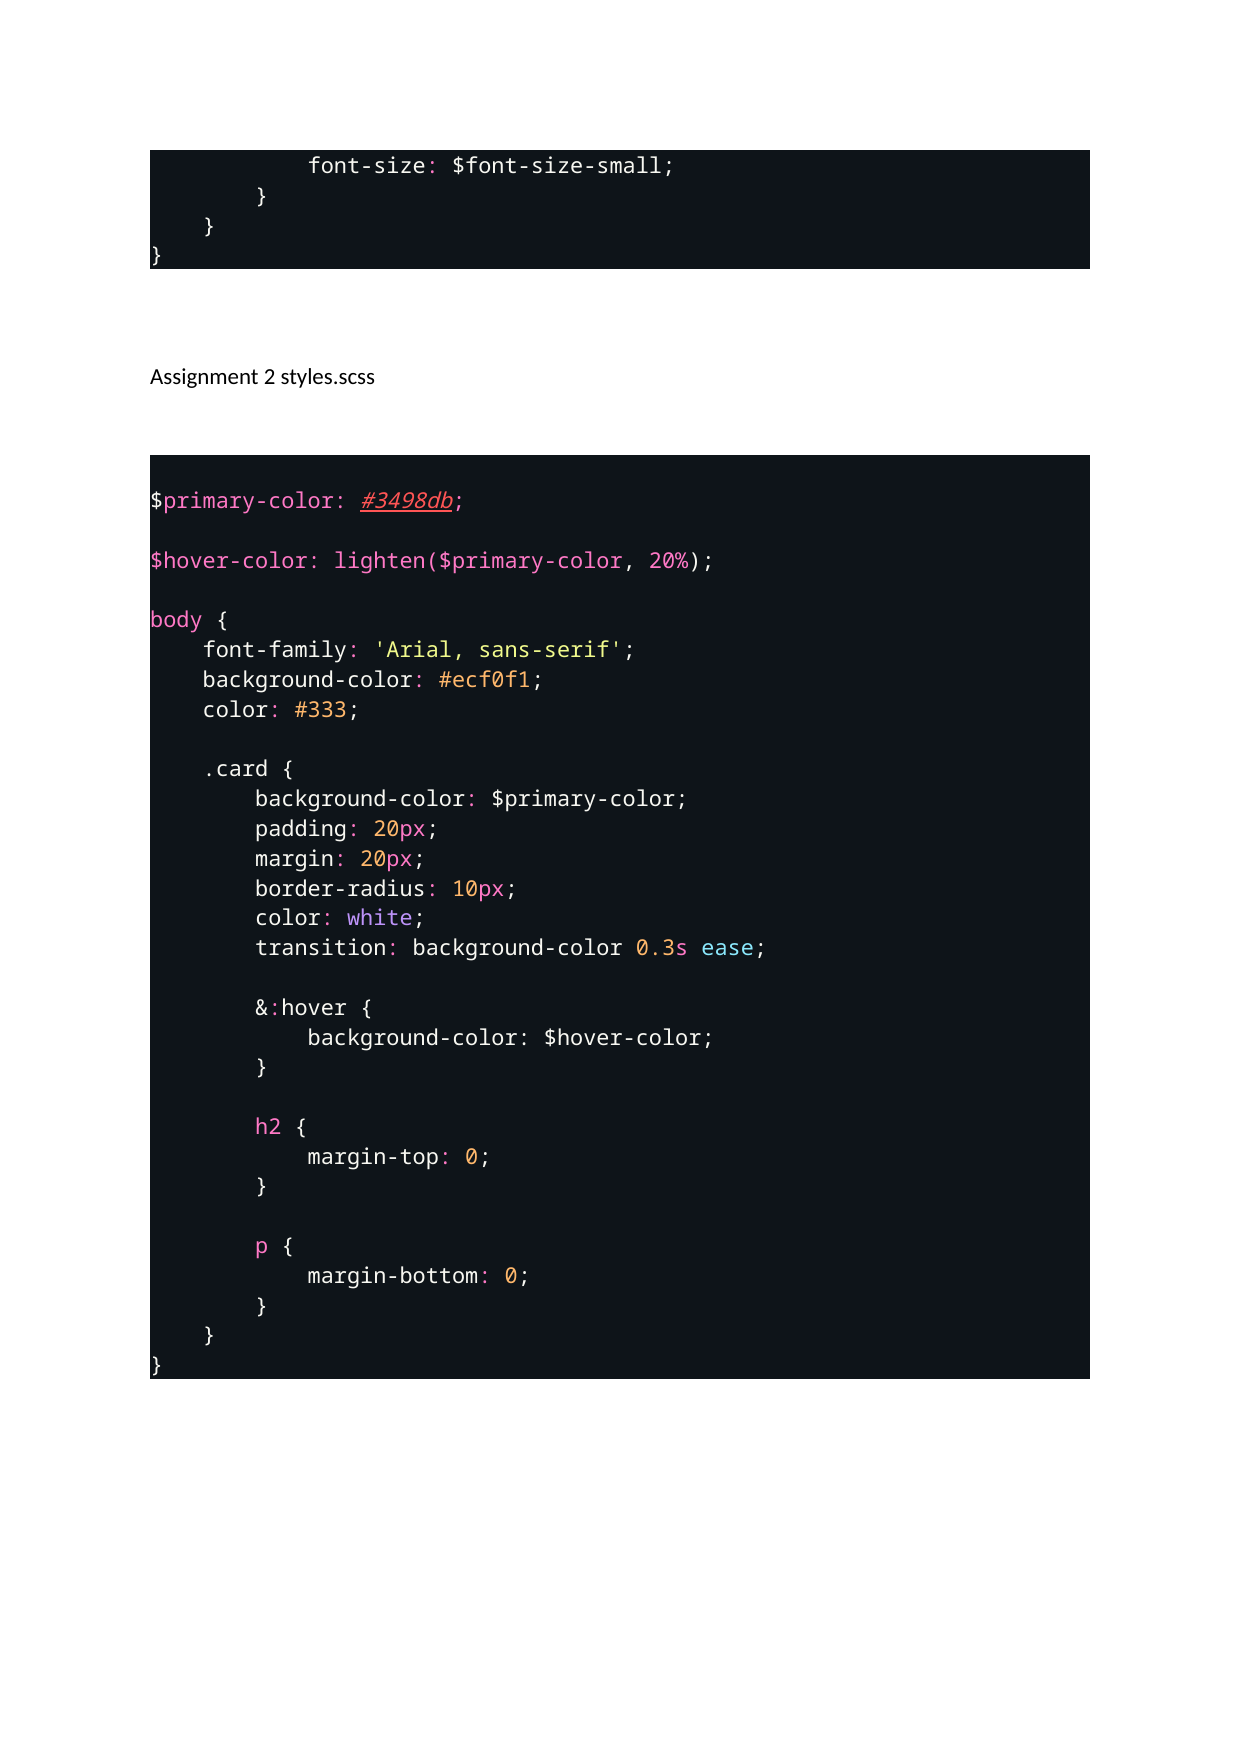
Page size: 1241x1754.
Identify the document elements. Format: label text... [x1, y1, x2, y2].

text padding: 20px; [150, 813, 1090, 843]
text color: #333; [150, 694, 1090, 723]
text transition: background-color 0.3s ease; [150, 932, 1090, 962]
text background-color: #ecf0f1; [150, 664, 1090, 694]
text font-size: $font-size-small; [150, 150, 1090, 180]
text $primary-color: #3498db; [150, 485, 1090, 515]
text margin: 20px; [150, 843, 1090, 872]
text p { [150, 1230, 1090, 1260]
text Assignment 2 styles.scss [150, 362, 1090, 390]
text } [150, 1289, 1090, 1319]
text color: white; [150, 902, 1090, 932]
text } [150, 1051, 1090, 1081]
text } [150, 1170, 1090, 1200]
text } [150, 1349, 1090, 1379]
text h2 { [150, 1111, 1090, 1141]
text &:hover { [150, 992, 1090, 1021]
text body { [150, 604, 1090, 634]
text margin-top: 0; [150, 1141, 1090, 1170]
text background-color: $hover-color; [150, 1021, 1090, 1051]
text .card { [150, 753, 1090, 783]
text } [150, 180, 1090, 209]
text background-color: $primary-color; [150, 783, 1090, 813]
text border-radius: 10px; [150, 872, 1090, 902]
text } [150, 209, 1090, 239]
text font-family: 'Arial, sans-serif'; [150, 634, 1090, 664]
text $hover-color: lighten($primary-color, 20%); [150, 545, 1090, 574]
text } [150, 239, 1090, 269]
text } [150, 1319, 1090, 1349]
text margin-bottom: 0; [150, 1260, 1090, 1289]
